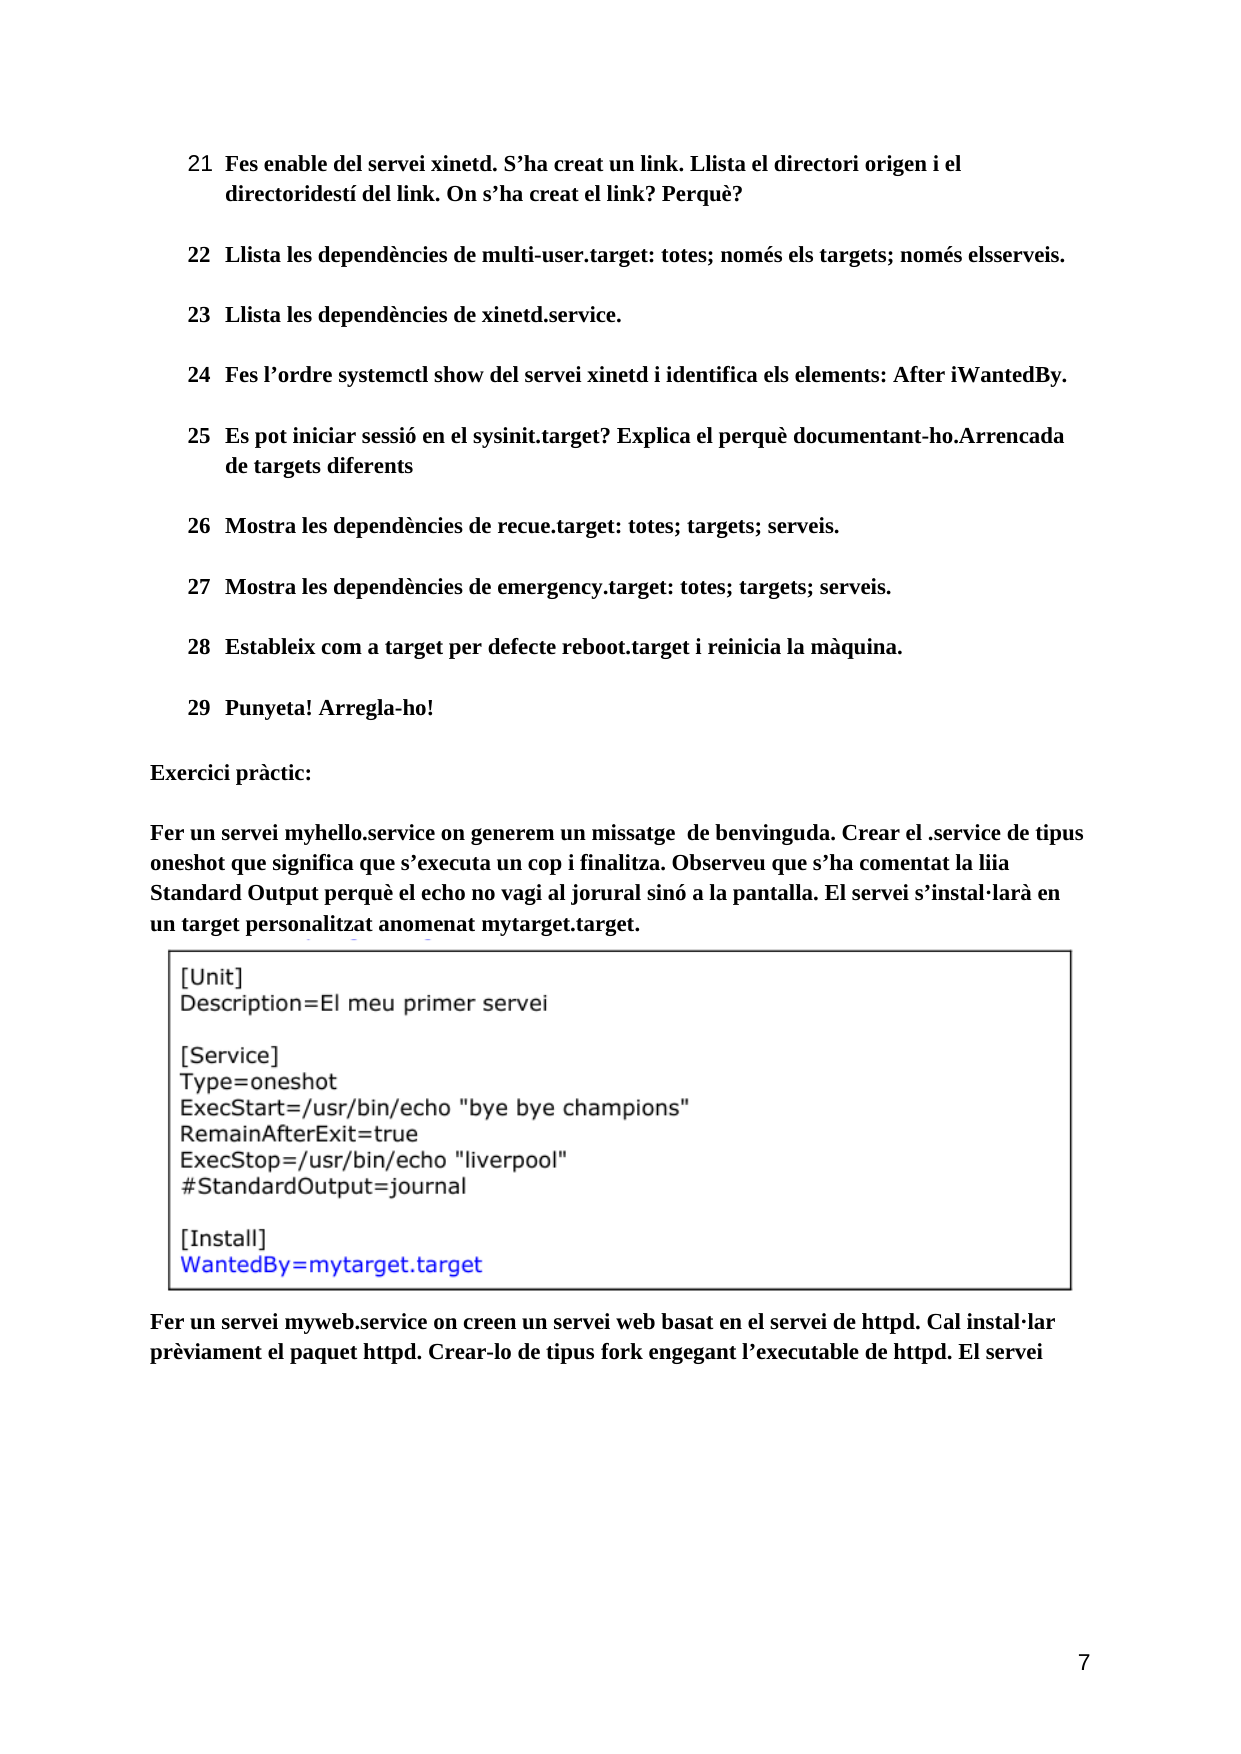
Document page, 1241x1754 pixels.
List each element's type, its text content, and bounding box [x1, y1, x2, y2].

list Mostra les dependències de recue.target: totes; targets; serveis. [187, 513, 1090, 539]
list Mostra les dependències de emergency.target: totes; targets; serveis. [187, 573, 1090, 599]
picture [150, 939, 1091, 1305]
list Estableix com a target per defecte reboot.target i reinicia la màquina. [187, 633, 1090, 660]
text Fer un servei ​myhello.service on generem un missatge de benvinguda. Crear el .service de tipus ​oneshot que significa que s’executa un cop i finalitza. Observeu que s’ha comentat la liia ​Standard Output perquè el echo no vagi al jorural sinó a la pantalla. El servei s’instal·larà en un target personalitzat anomenat ​mytarget.target​. [150, 819, 1090, 936]
list Fes enable del servei xinetd. S’ha creat un link. Llista el directori origen i el directoridestí del link. On s’ha creat el link? Perquè? [187, 150, 1090, 207]
list Fes l’ordre systemctl show del servei xinetd i identifica els elements: After iWantedBy. [187, 362, 1090, 388]
list Punyeta! Arregla-ho! [187, 694, 1090, 720]
list Llista les dependències de xinetd.service. [187, 301, 1090, 327]
text Exercici pràctic: [150, 758, 1090, 785]
list Llista les dependències de multi-user.target: totes; només els targets; només elsserveis. [187, 241, 1090, 267]
text Fer un servei ​myweb.service on creen un servei web basat en el servei de httpd. Cal instal·lar prèviament el paquet httpd. Crear-lo de tipus ​fork engegant l’executable de httpd. El servei [150, 1308, 1090, 1365]
list Es pot iniciar sessió en el sysinit.target? Explica el perquè documentant-ho.Arrencada de targets diferents [187, 422, 1090, 478]
